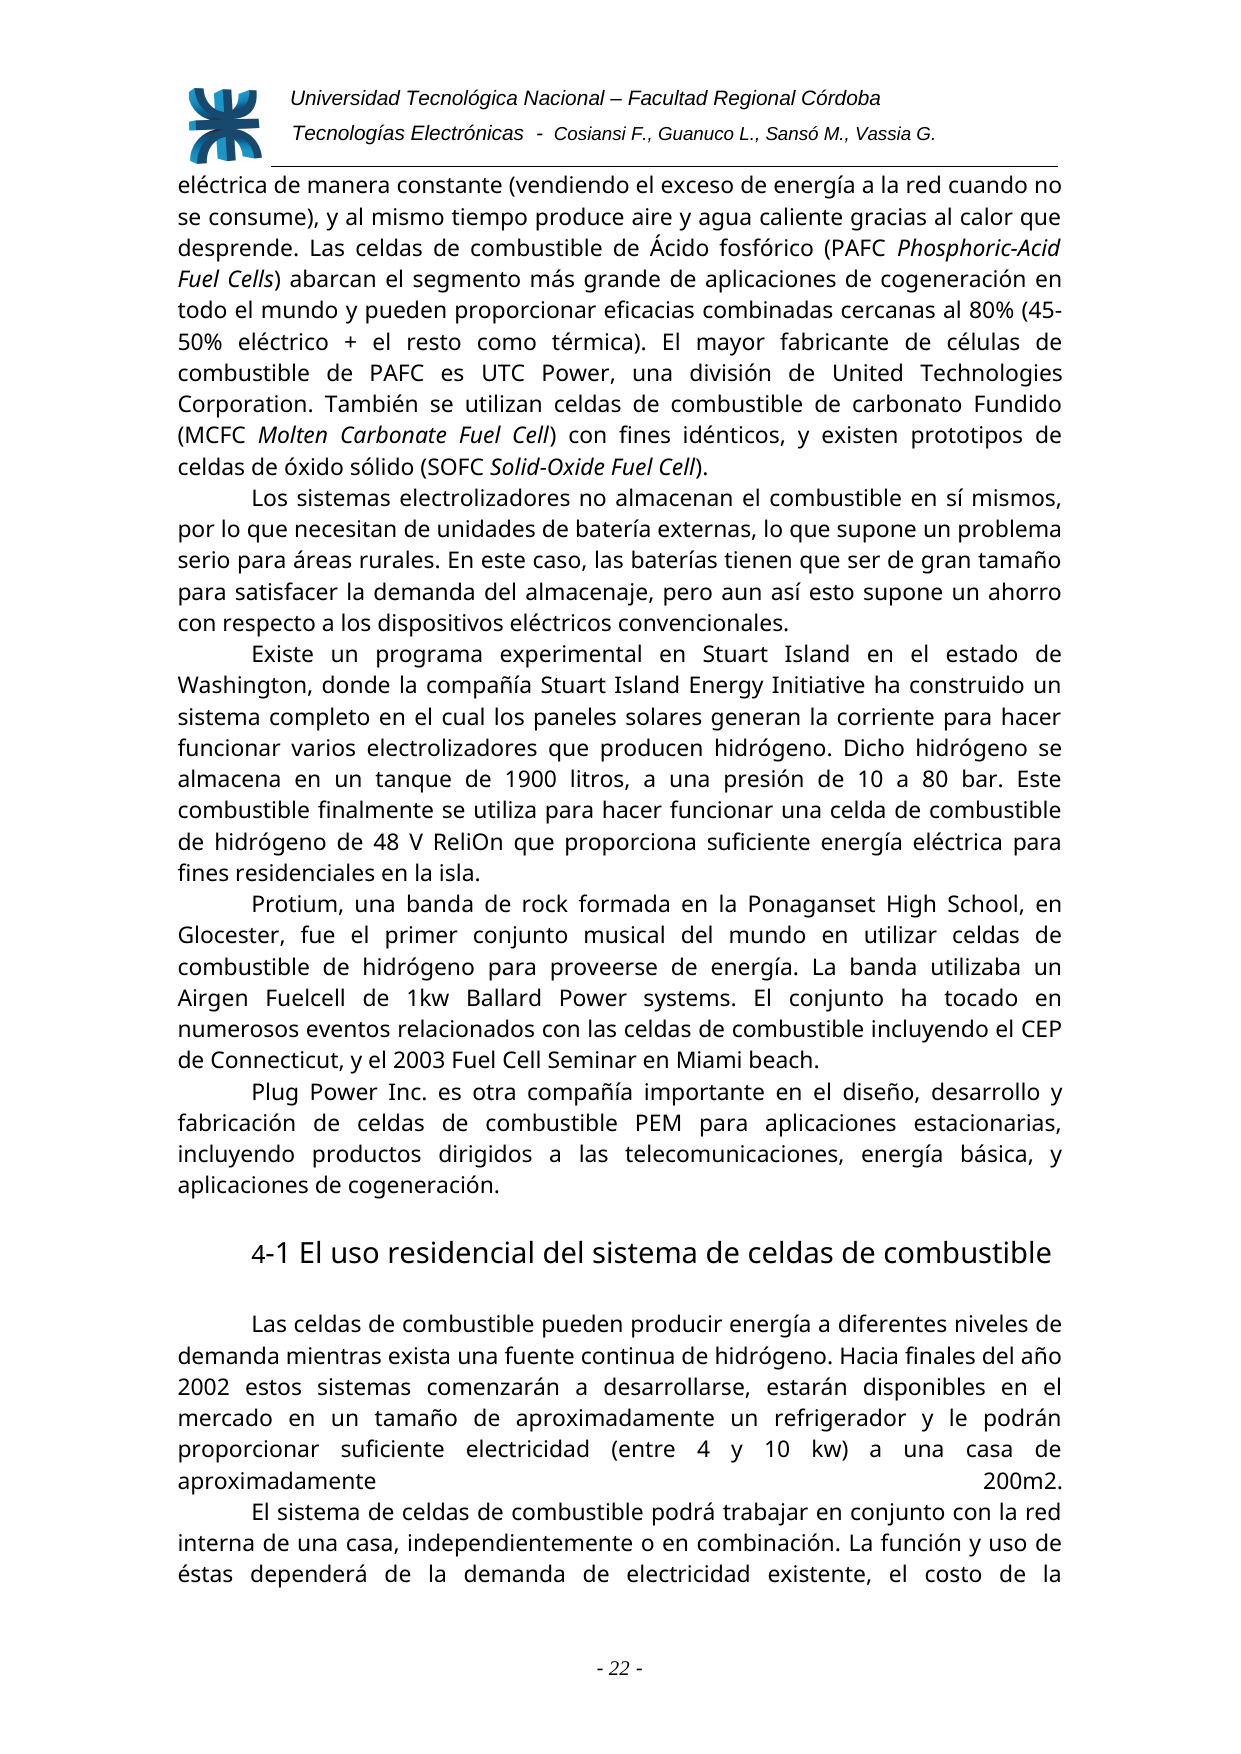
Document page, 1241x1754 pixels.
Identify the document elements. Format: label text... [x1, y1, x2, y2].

text Las celdas de combustible pueden producir energía a diferentes niveles de demanda mientras exista una fuente continua de hidrógeno. Hacia finales del año 2002 estos sistemas comenzarán a desarrollarse, estarán disponibles en el mercado en un tamaño de aproximadamente un refrigerador y le podrán proporcionar suficiente electricidad (entre 4 y 10 kw) a una casa de aproximadamente 200m2. El sistema de celdas de combustible podrá trabajar en conjunto con la red interna de una casa, independientemente o en combinación. La función y uso de éstas dependerá de la demanda de electricidad existente, el costo de la [177, 1308, 1063, 1590]
text Existe un programa experimental en Stuart Island en el estado de Washington, donde la compañía Stuart Island Energy Initiative ha construido un sistema completo en el cual los paneles solares generan la corriente para hacer funcionar varios electrolizadores que producen hidrógeno. Dicho hidrógeno se almacena en un tanque de 1900 litros, a una presión de 10 a 80 bar. Este combustible finalmente se utiliza para hacer funcionar una celda de combustible de hidrógeno de 48 V ReliOn que proporciona suficiente energía eléctrica para fines residenciales en la isla. [177, 638, 1063, 888]
text Plug Power Inc. es otra compañía importante en el diseño, desarrollo y fabricación de celdas de combustible PEM para aplicaciones estacionarias, incluyendo productos dirigidos a las telecomunicaciones, energía básica, y aplicaciones de cogeneración. [177, 1076, 1063, 1201]
text Los sistemas electrolizadores no almacenan el combustible en sí mismos, por lo que necesitan de unidades de batería externas, lo que supone un problema serio para áreas rurales. En este caso, las baterías tienen que ser de gran tamaño para satisfacer la demanda del almacenaje, pero aun así esto supone un ahorro con respecto a los dispositivos eléctricos convencionales. [177, 482, 1063, 638]
text 4-1 El uso residencial del sistema de celdas de combustible [177, 1232, 1063, 1272]
picture [188, 88, 262, 164]
text eléctrica de manera constante (vendiendo el exceso de energía a la red cuando no se consume), y al mismo tiempo produce aire y agua caliente gracias al calor que desprende. Las celdas de combustible de Ácido fosfórico (PAFC Phosphoric-Acid Fuel Cells) abarcan el segmento más grande de aplicaciones de cogeneración en todo el mundo y pueden proporcionar eficacias combinadas cercanas al 80% (45-50% eléctrico + el resto como térmica). El mayor fabricante de células de combustible de PAFC es UTC Power, una división de United Technologies Corporation. También se utilizan celdas de combustible de carbonato Fundido (MCFC Molten Carbonate Fuel Cell) con fines idénticos, y existen prototipos de celdas de óxido sólido (SOFC Solid-Oxide Fuel Cell). [177, 169, 1063, 482]
text Protium, una banda de rock formada en la Ponaganset High School, en Glocester, fue el primer conjunto musical del mundo en utilizar celdas de combustible de hidrógeno para proveerse de energía. La banda utilizaba un Airgen Fuelcell de 1kw Ballard Power systems. El conjunto ha tocado en numerosos eventos relacionados con las celdas de combustible incluyendo el CEP de Connecticut, y el 2003 Fuel Cell Seminar en Miami beach. [177, 888, 1063, 1076]
